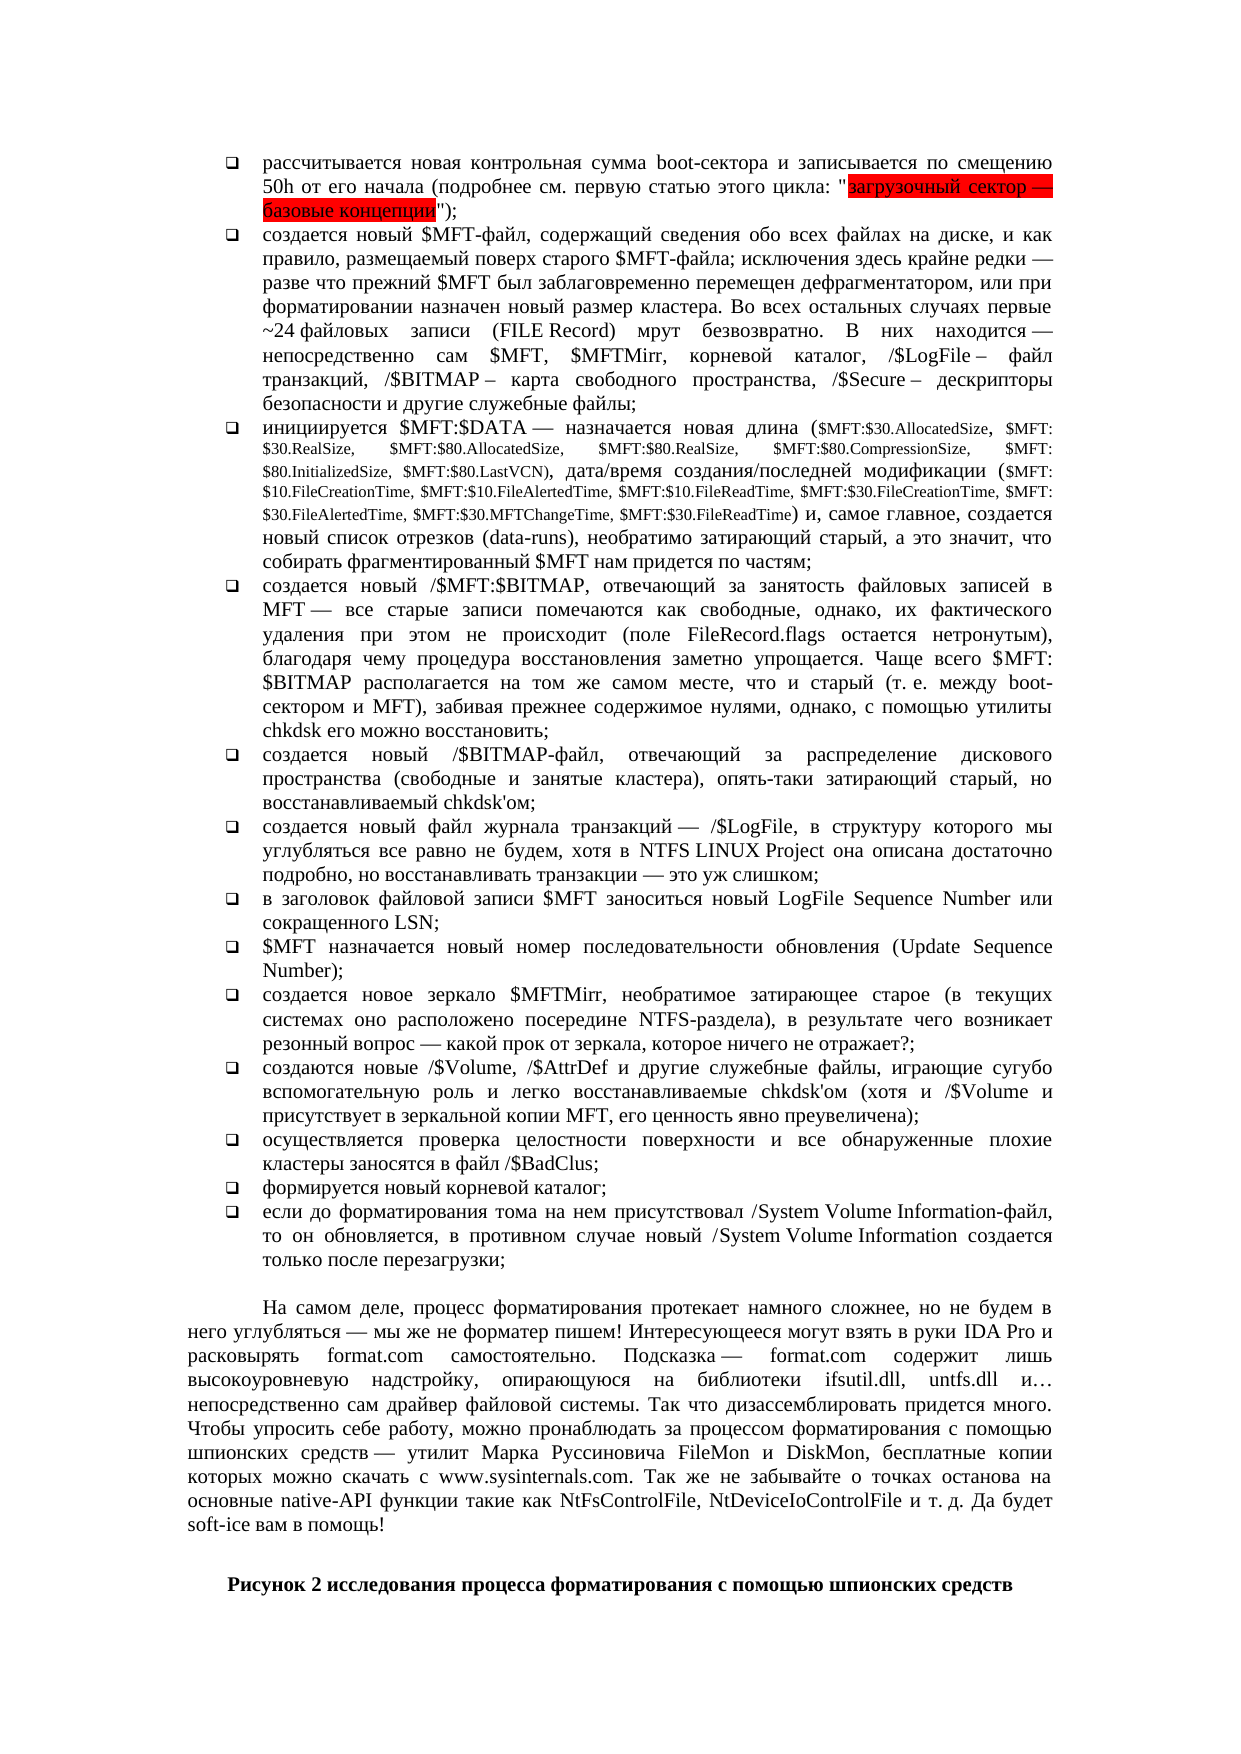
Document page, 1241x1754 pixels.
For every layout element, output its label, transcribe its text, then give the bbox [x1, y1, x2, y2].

list создается новый /$BITMAP-файл, отвечающий за распределение дискового пространства (свободные и занятые кластера), опять-таки затирающий старый, но восстанавливаемый chkdsk'ом; [225, 742, 1053, 814]
list создается новое зеркало $MFTMirr, необратимое затирающее старое (в текущих системах оно расположено посередине NTFS-раздела), в результате чего возникает резонный вопрос — какой прок от зеркала, которое ничего не отражает?; [225, 982, 1053, 1054]
list создается новый /$MFT:$BITMAP, отвечающий за занятость файловых записей в MFT — все старые записи помечаются как свободные, однако, их фактического удаления при этом не происходит (поле FileRecord.flags остается нетронутым), благодаря чему процедура восстановления заметно упрощается. Чаще всего $MFT:$BITMAP располагается на том же самом месте, что и старый (т. е. между boot-сектором и MFT), забивая прежнее содержимое нулями, однако, с помощью утилиты chkdsk его можно восстановить; [225, 573, 1053, 742]
list осуществляется проверка целостности поверхности и все обнаруженные плохие кластеры заносятся в файл /$BadClus; [225, 1127, 1053, 1175]
list инициируется $MFT:$DATA — назначается новая длина ($MFT:$30.AllocatedSize, $MFT:$30.RealSize, $MFT:$80.AllocatedSize, $MFT:$80.RealSize, $MFT:$80.CompressionSize, $MFT:$80.InitializedSize, $MFT:$80.LastVCN), дата/время создания/последней модификации ($MFT:$10.FileCreationTime, $MFT:$10.FileAlertedTime, $MFT:$10.FileReadTime, $MFT:$30.FileCreationTime, $MFT:$30.FileAlertedTime, $MFT:$30.MFTChangeTime, $MFT:$30.FileReadTime) и, самое главное, создается новый список отрезков (data-runs), необратимо затирающий старый, а это значит, что собирать фрагментированный $MFT нам придется по частям; [225, 415, 1053, 573]
list если до форматирования тома на нем присутствовал /System Volume Information-файл, то он обновляется, в противном случае новый /System Volume Information создается только после перезагрузки; [225, 1199, 1053, 1271]
text Рисунок 2 исследования процесса форматирования с помощью шпионских средств [187, 1572, 1053, 1596]
list формируется новый корневой каталог; [225, 1175, 1053, 1199]
list рассчитывается новая контрольная сумма boot-сектора и записывается по смещению 50h от его начала (подробнее см. первую статью этого цикла: "загрузочный сектор — базовые концепции"); [225, 150, 1053, 222]
text На самом деле, процесс форматирования протекает намного сложнее, но не будем в него углубляться — мы же не форматер пишем! Интересующееся могут взять в руки IDA Pro и расковырять format.com самостоятельно. Подсказка — format.com содержит лишь высокоуровневую надстройку, опирающуюся на библиотеки ifsutil.dll, untfs.dll и… непосредственно сам драйвер файловой системы. Так что дизассемблировать придется много. Чтобы упросить себе работу, можно пронаблюдать за процессом форматирования с помощью шпионских средств — утилит Марка Руссиновича FileMon и DiskMon, бесплатные копии которых можно скачать с www.sysinternals.com. Так же не забывайте о точках останова на основные native-API функции такие как NtFsControlFile, NtDeviceIoControlFile и т. д. Да будет soft-ice вам в помощь! [187, 1295, 1053, 1536]
list создается новый файл журнала транзакций — /$LogFile, в структуру которого мы углубляться все равно не будем, хотя в NTFS LINUX Project она описана достаточно подробно, но восстанавливать транзакции — это уж слишком; [225, 814, 1053, 886]
list $MFT назначается новый номер последовательности обновления (Update Sequence Number); [225, 934, 1053, 982]
list в заголовок файловой записи $MFT заноситься новый LogFile Sequence Number или сокращенного LSN; [225, 886, 1053, 934]
list создается новый $MFT-файл, содержащий сведения обо всех файлах на диске, и как правило, размещаемый поверх старого $MFT-файла; исключения здесь крайне редки — разве что прежний $MFT был заблаговременно перемещен дефрагментатором, или при форматировании назначен новый размер кластера. Во всех остальных случаях первые ~24 файловых записи (FILE Record) мрут безвозвратно. В них находится — непосредственно сам $MFT, $MFTMirr, корневой каталог, /$LogFile – файл транзакций, /$BITMAP – карта свободного пространства, /$Secure – дескрипторы безопасности и другие служебные файлы; [225, 222, 1053, 415]
list создаются новые /$Volume, /$AttrDef и другие служебные файлы, играющие сугубо вспомогательную роль и легко восстанавливаемые chkdsk'ом (хотя и /$Volume и присутствует в зеркальной копии MFT, его ценность явно преувеличена); [225, 1054, 1053, 1127]
